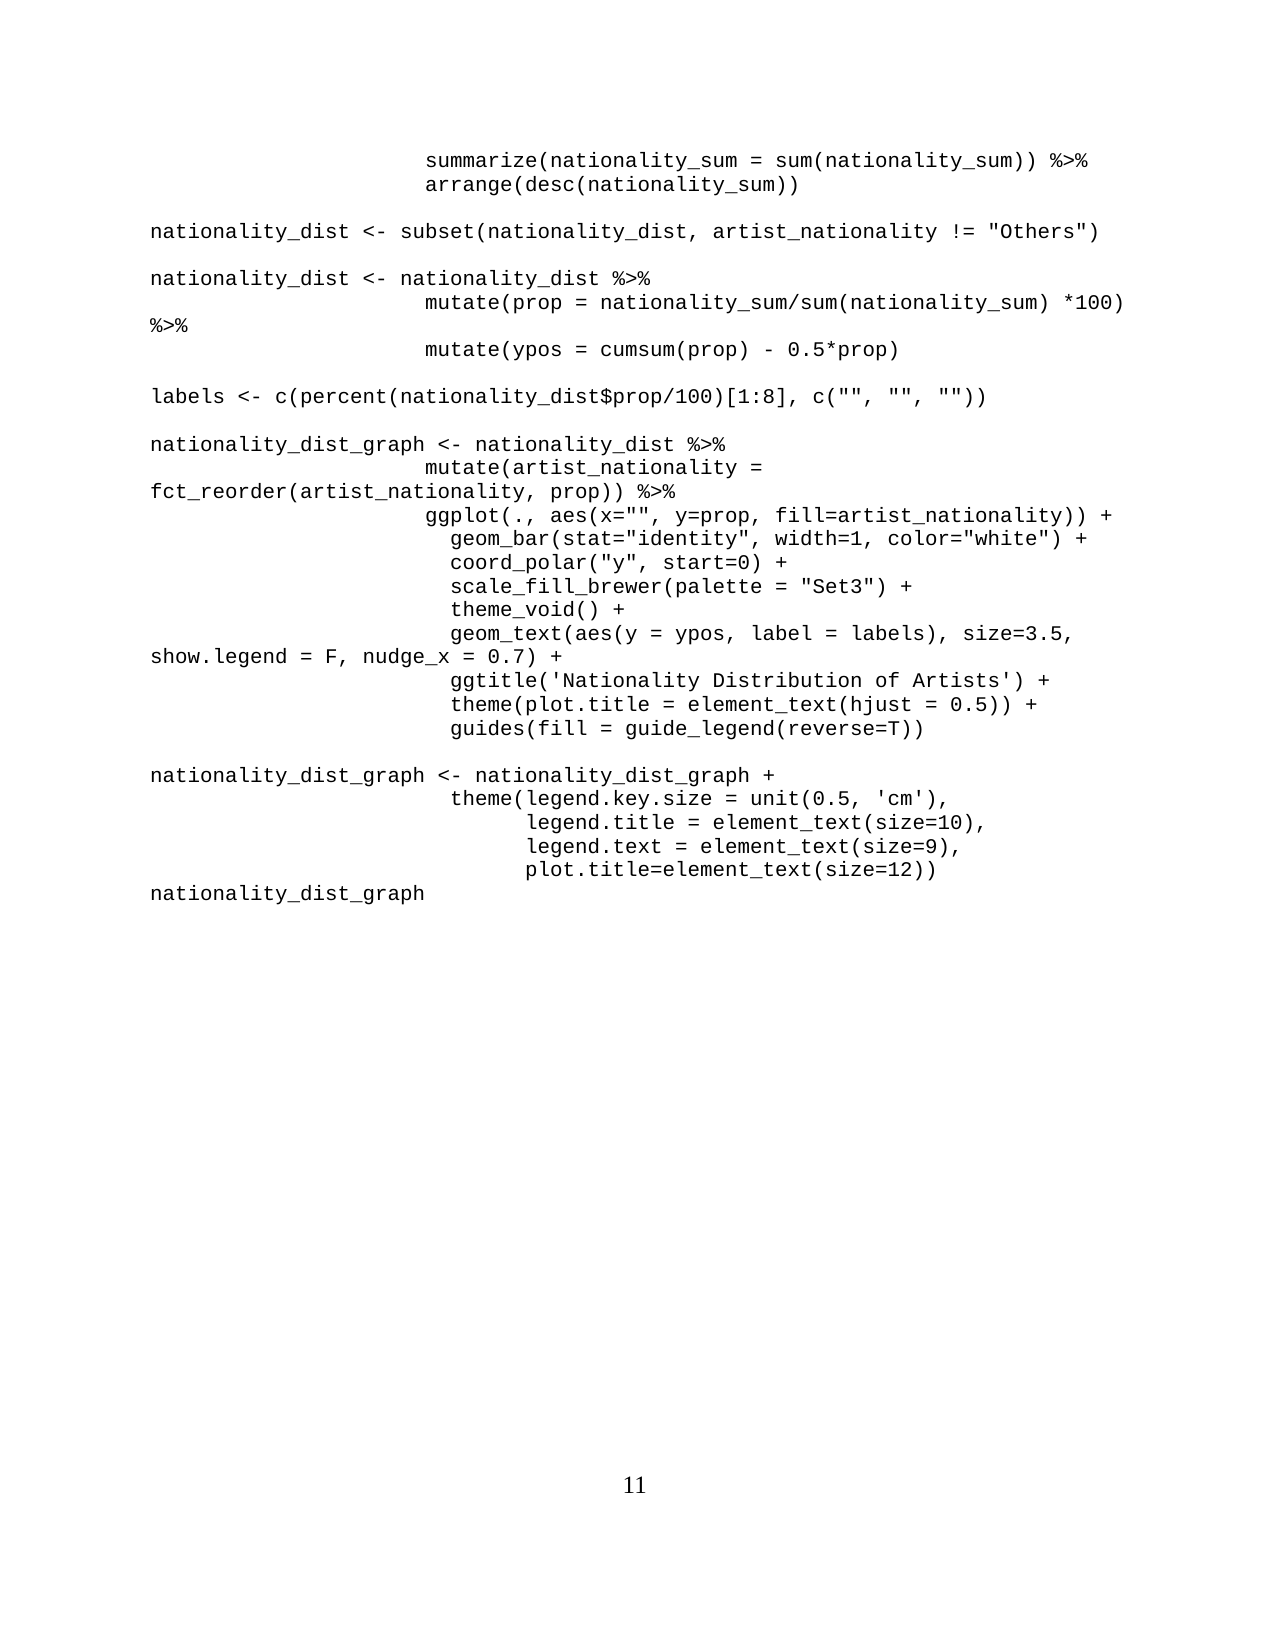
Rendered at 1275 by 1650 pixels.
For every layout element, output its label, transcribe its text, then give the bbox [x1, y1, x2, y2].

text mutate(ypos = cumsum(prop) - 0.5*prop) [150, 339, 1125, 363]
text theme(legend.key.size = unit(0.5, 'cm'), [150, 788, 1125, 812]
text arrange(desc(nationality_sum)) [150, 174, 1125, 197]
text nationality_dist_graph <- nationality_dist %>% [150, 434, 1125, 457]
text geom_bar(stat="identity", width=1, color="white") + [150, 528, 1125, 552]
text mutate(artist_nationality = fct_reorder(artist_nationality, prop)) %>% [150, 457, 1125, 505]
text nationality_dist <- nationality_dist %>% [150, 268, 1125, 292]
text summarize(nationality_sum = sum(nationality_sum)) %>% [150, 150, 1125, 174]
text labels <- c(percent(nationality_dist$prop/100)[1:8], c("", "", "")) [150, 386, 1125, 410]
text guides(fill = guide_legend(reverse=T)) [150, 717, 1125, 741]
text nationality_dist_graph [150, 883, 1125, 907]
text mutate(prop = nationality_sum/sum(nationality_sum) *100) %>% [150, 292, 1125, 339]
text theme_void() + [150, 599, 1125, 623]
text plot.title=element_text(size=12)) [150, 859, 1125, 883]
text coord_polar("y", start=0) + [150, 552, 1125, 576]
text geom_text(aes(y = ypos, label = labels), size=3.5, show.legend = F, nudge_x = 0.7) + [150, 623, 1125, 670]
text nationality_dist <- subset(nationality_dist, artist_nationality != "Others") [150, 221, 1125, 244]
text scale_fill_brewer(palette = "Set3") + [150, 576, 1125, 599]
text nationality_dist_graph <- nationality_dist_graph + [150, 765, 1125, 788]
text theme(plot.title = element_text(hjust = 0.5)) + [150, 694, 1125, 717]
text ggtitle('Nationality Distribution of Artists') + [150, 670, 1125, 694]
text ggplot(., aes(x="", y=prop, fill=artist_nationality)) + [150, 505, 1125, 528]
text legend.text = element_text(size=9), [150, 836, 1125, 859]
text legend.title = element_text(size=10), [150, 812, 1125, 836]
